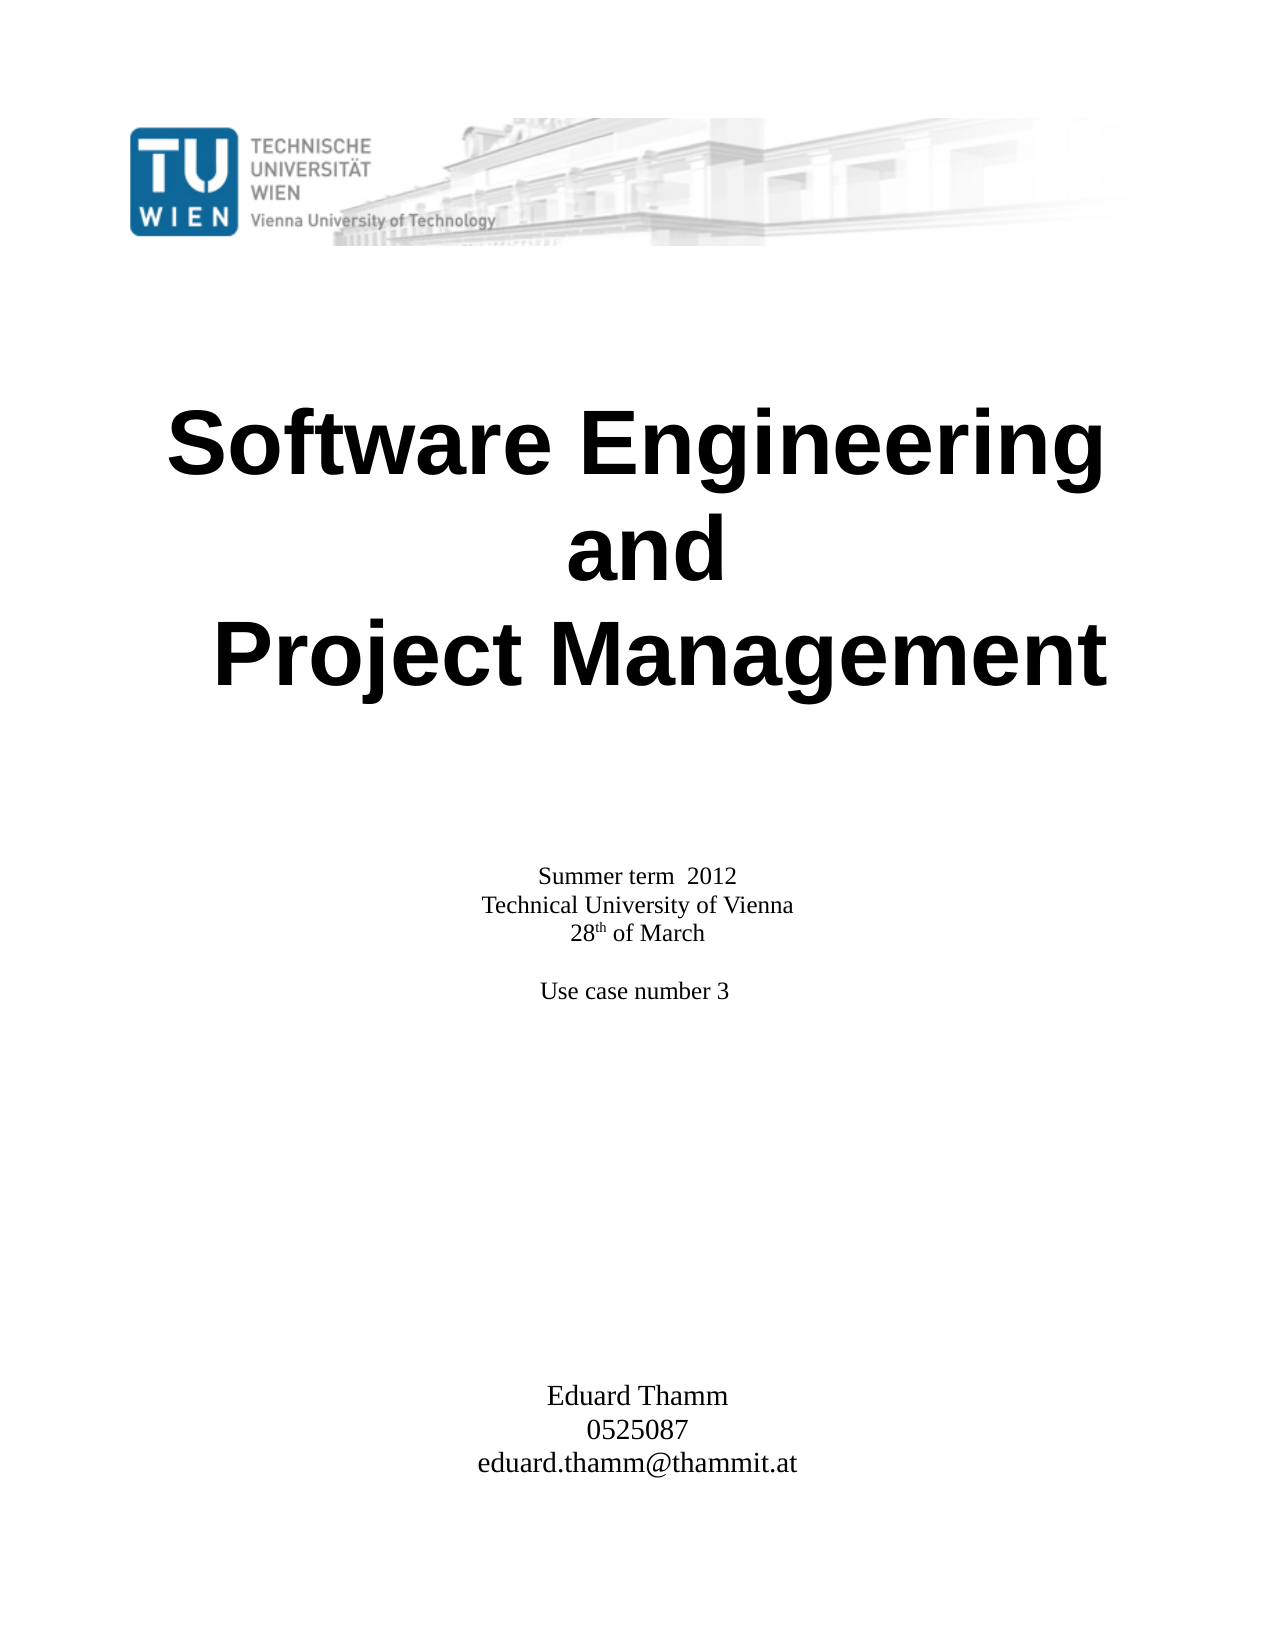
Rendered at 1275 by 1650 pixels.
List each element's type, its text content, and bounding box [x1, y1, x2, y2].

text eduard.thamm@thammit.at [118, 1446, 1157, 1479]
text 0525087 [118, 1412, 1157, 1446]
text Summer term 2012 [118, 861, 1157, 890]
text 28th of March [118, 918, 1157, 947]
text Technical University of Vienna [118, 890, 1157, 918]
subtitle Software Engineering and Project Management [118, 388, 1157, 705]
picture [118, 118, 1157, 246]
text Eduard Thamm [118, 1378, 1157, 1412]
text Use case number 3 [118, 976, 1157, 1005]
